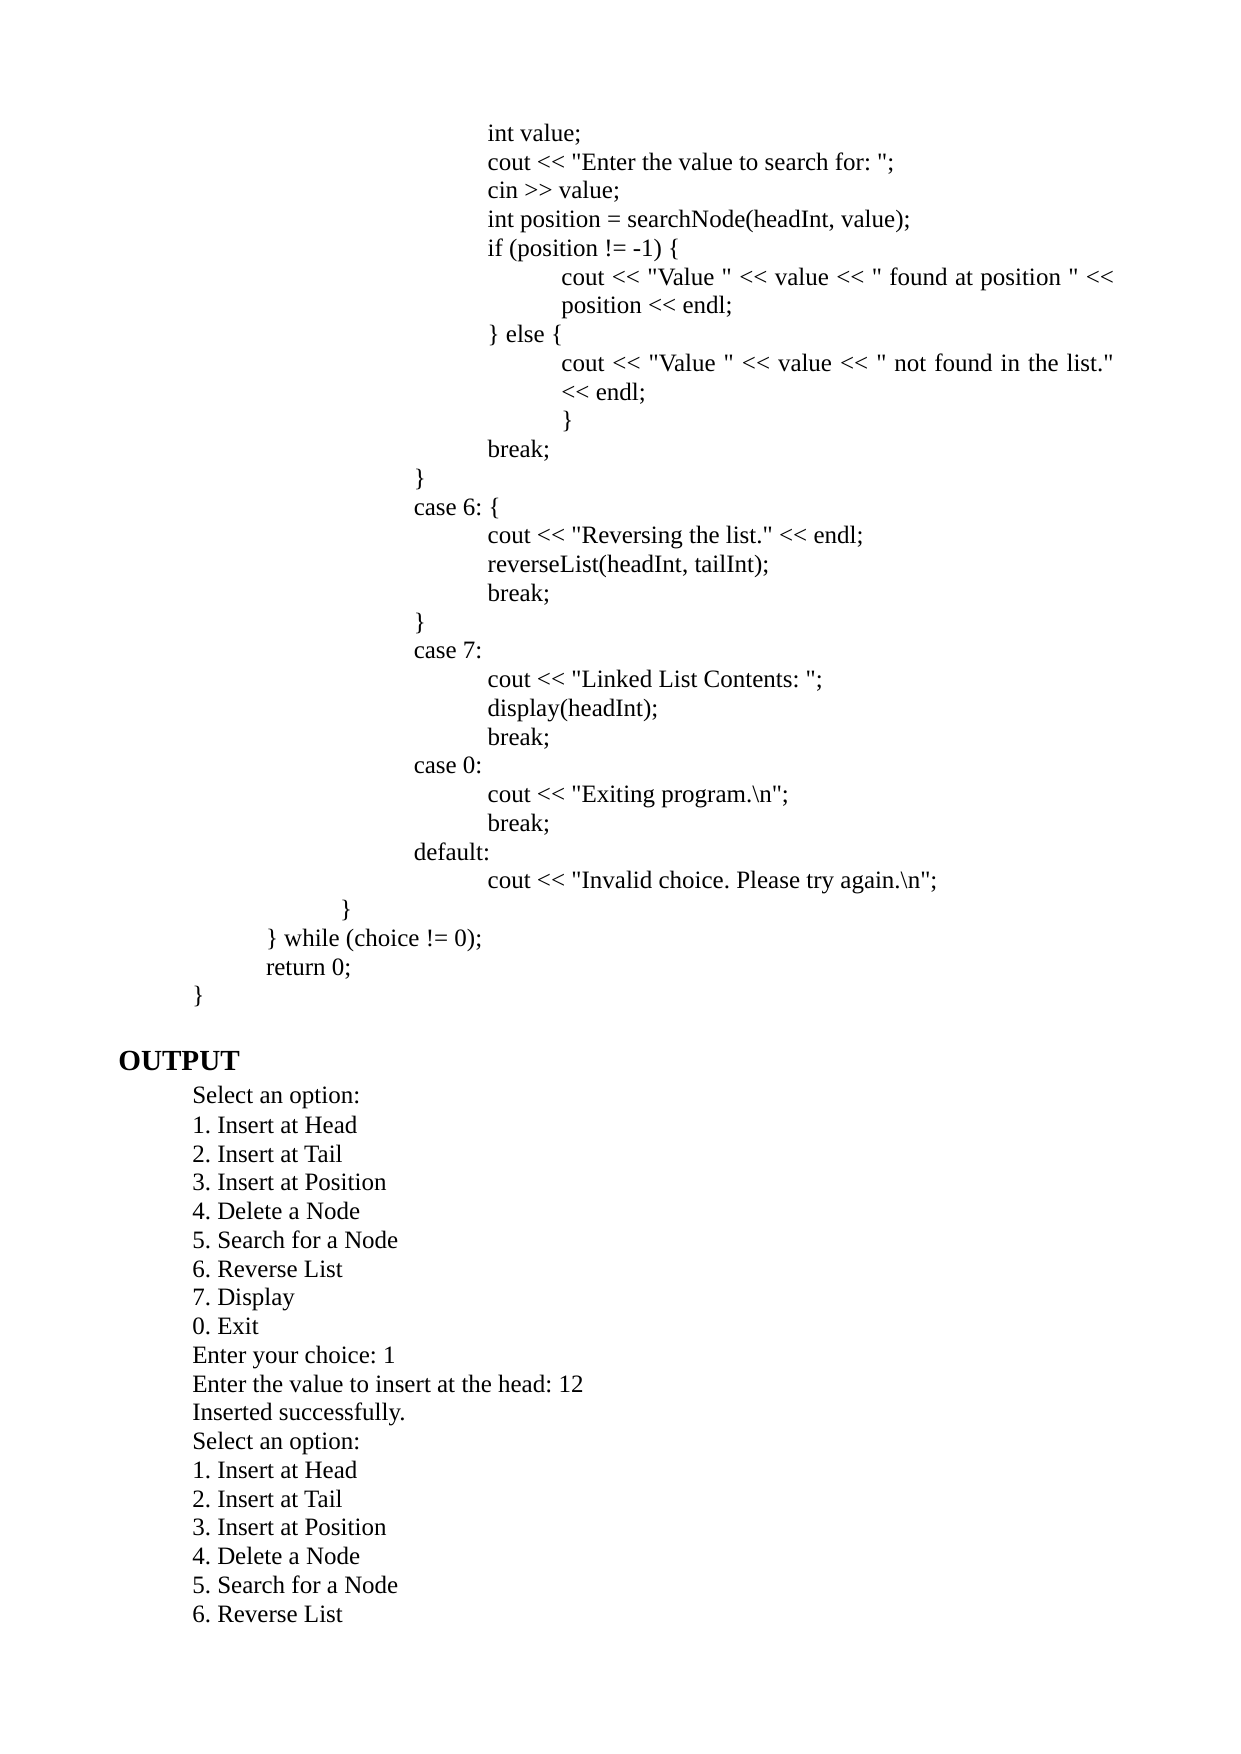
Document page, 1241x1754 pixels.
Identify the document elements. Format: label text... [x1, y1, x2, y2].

text if (position != -1) { [118, 233, 1122, 262]
text break; [118, 434, 1122, 463]
text Inserted successfully. [118, 1397, 1122, 1426]
text 2. Insert at Tail [118, 1484, 1122, 1512]
text break; [118, 578, 1122, 607]
text cin >> value; [118, 176, 1122, 204]
text } else { [118, 319, 1122, 348]
text 3. Insert at Position [118, 1512, 1122, 1541]
text OUTPUT [118, 1043, 1122, 1076]
text Select an option: [118, 1076, 1122, 1110]
text cout << "Enter the value to search for: "; [118, 147, 1122, 176]
text case 0: [118, 751, 1122, 779]
text int value; [118, 118, 1122, 147]
text } [118, 981, 1122, 1009]
text cout << "Exiting program.\n"; [118, 779, 1122, 808]
text case 7: [118, 636, 1122, 664]
text cout << "Linked List Contents: "; [118, 664, 1122, 693]
text 6. Reverse List [118, 1254, 1122, 1282]
text int position = searchNode(headInt, value); [118, 204, 1122, 233]
text 3. Insert at Position [118, 1167, 1122, 1196]
text break; [118, 808, 1122, 837]
text return 0; [118, 952, 1122, 981]
text cout << "Reversing the list." << endl; [118, 521, 1122, 549]
text 4. Delete a Node [118, 1196, 1122, 1225]
text } [118, 894, 1122, 923]
text } [118, 406, 1122, 434]
text cout << "Value " << value << " not found in the list." << endl; [118, 348, 1122, 406]
text } [118, 607, 1122, 636]
text } while (choice != 0); [118, 923, 1122, 952]
text Enter the value to insert at the head: 12 [118, 1369, 1122, 1397]
text 2. Insert at Tail [118, 1139, 1122, 1167]
text cout << "Value " << value << " found at position " << position << endl; [118, 262, 1122, 319]
text default: [118, 837, 1122, 866]
text 7. Display [118, 1282, 1122, 1311]
text Select an option: [118, 1426, 1122, 1455]
text 5. Search for a Node [118, 1570, 1122, 1599]
text 4. Delete a Node [118, 1541, 1122, 1570]
text 1. Insert at Head [118, 1110, 1122, 1139]
text case 6: { [118, 492, 1122, 521]
text reverseList(headInt, tailInt); [118, 549, 1122, 578]
text } [118, 463, 1122, 492]
text break; [118, 722, 1122, 751]
text cout << "Invalid choice. Please try again.\n"; [118, 866, 1122, 894]
text 6. Reverse List [118, 1599, 1122, 1627]
text 1. Insert at Head [118, 1455, 1122, 1484]
text display(headInt); [118, 693, 1122, 722]
text Enter your choice: 1 [118, 1340, 1122, 1369]
text 0. Exit [118, 1311, 1122, 1340]
text 5. Search for a Node [118, 1225, 1122, 1254]
